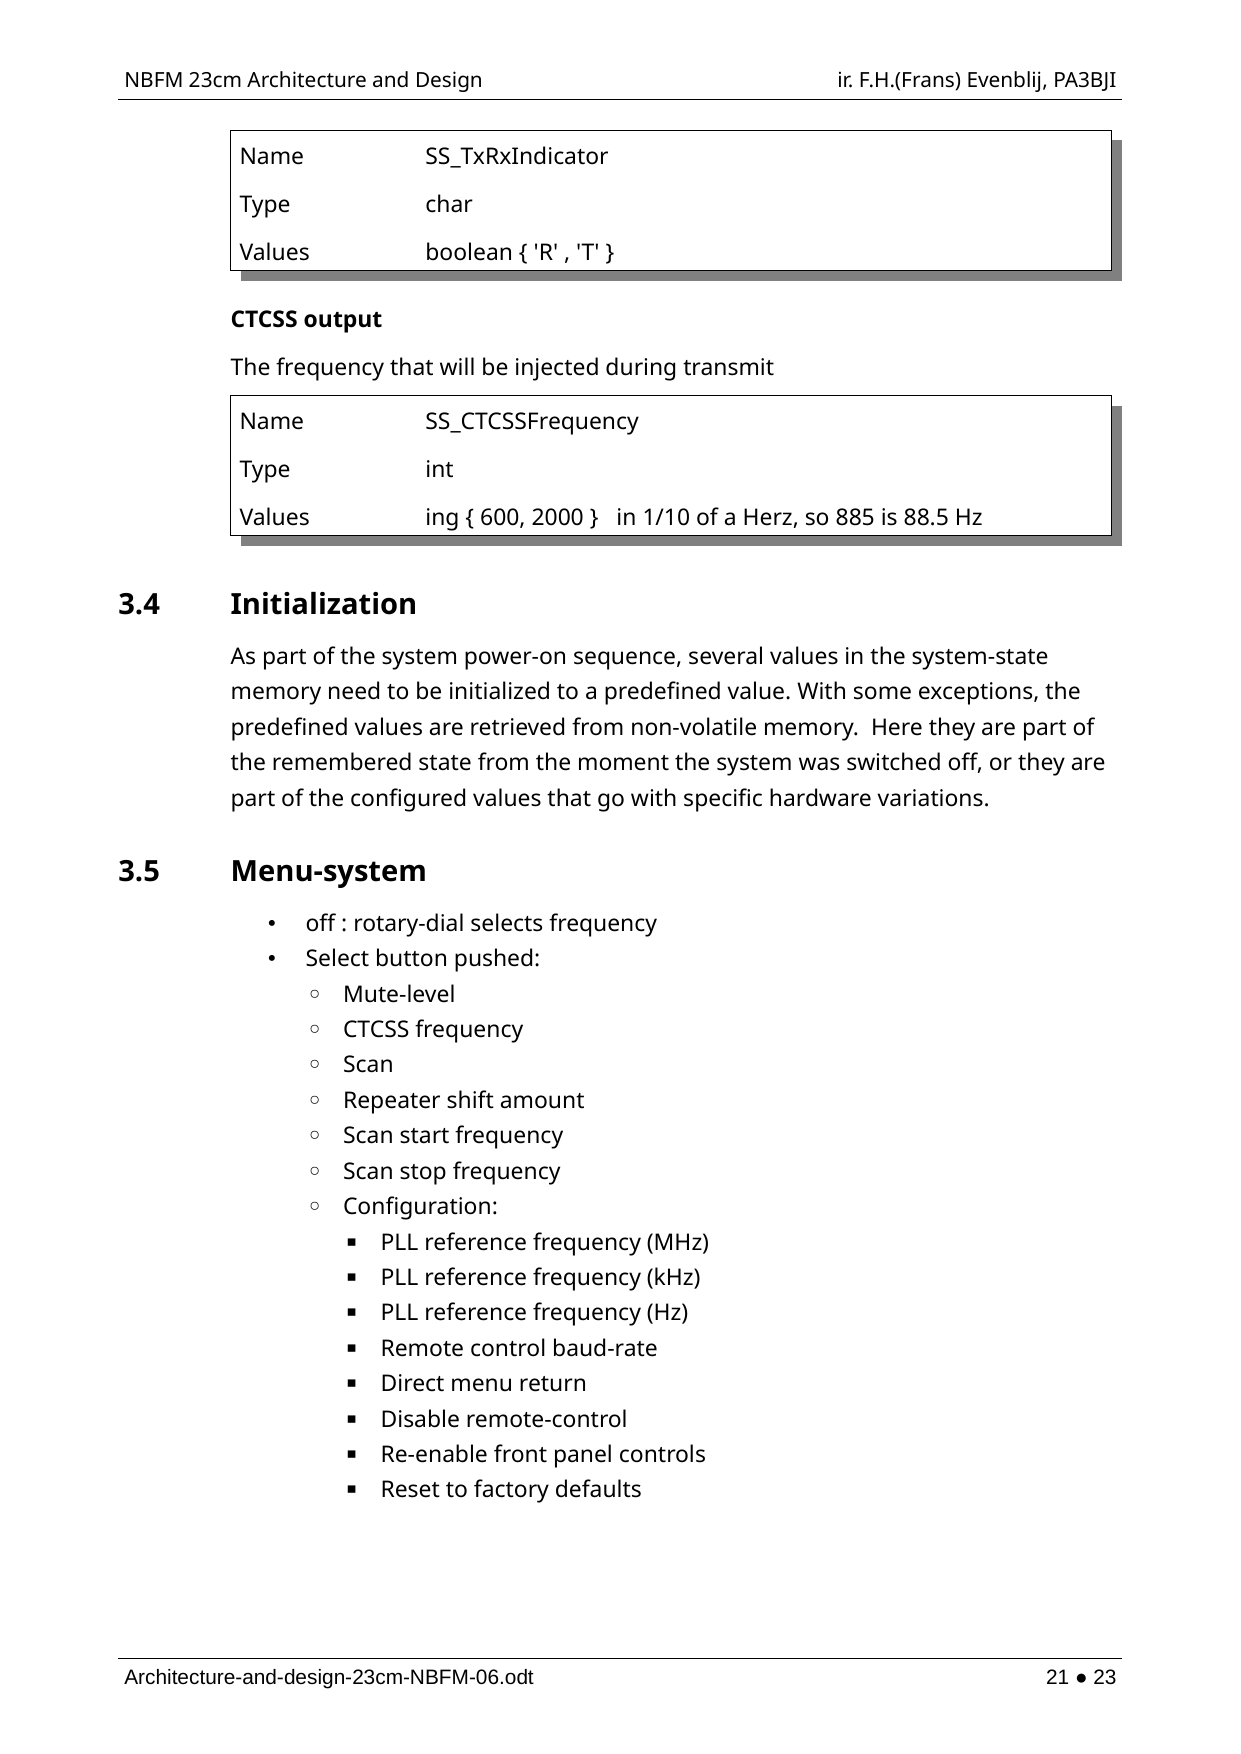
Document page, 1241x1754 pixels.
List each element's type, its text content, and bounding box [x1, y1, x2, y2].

list Configuration: [305, 1186, 1122, 1221]
text Name SS_CTCSSFrequency [231, 396, 1111, 437]
list Reset to factory defaults [343, 1469, 1122, 1504]
text Values boolean { 'R' , 'T' } [231, 226, 1111, 270]
list off : rotary-dial selects frequency [268, 902, 1122, 938]
list CTCSS frequency [305, 1009, 1122, 1044]
list Scan [305, 1044, 1122, 1079]
list Scan stop frequency [305, 1150, 1122, 1186]
text Type char [231, 178, 1111, 219]
list Mute-level [305, 973, 1122, 1009]
text Type int [231, 443, 1111, 484]
list PLL reference frequency (Hz) [343, 1292, 1122, 1327]
list PLL reference frequency (MHz) [343, 1221, 1122, 1257]
text The frequency that will be injected during transmit [230, 347, 1122, 383]
list Direct menu return [343, 1363, 1122, 1398]
list Repeater shift amount [305, 1079, 1122, 1115]
text As part of the system power-on sequence, several values in the system-state memory need to be initialized to a predefined value. With some exceptions, the predefined values are retrieved from non-volatile memory. Here they are part of the remembered state from the moment the system was switched off, or they are part of the configured values that go with specific hardware variations. [230, 636, 1122, 813]
list Select button pushed: [268, 938, 1122, 973]
text Name SS_TxRxIndicator [231, 131, 1111, 171]
list Re-enable front panel controls [343, 1434, 1122, 1469]
list Disable remote-control [343, 1398, 1122, 1434]
list PLL reference frequency (kHz) [343, 1257, 1122, 1292]
list Scan start frequency [305, 1115, 1122, 1150]
text Values ing { 600, 2000 } in 1/10 of a Herz, so 885 is 88.5 Hz [231, 491, 1111, 535]
text CTCSS output [230, 299, 1122, 335]
list Initialization [118, 583, 1122, 623]
list Menu-system [118, 850, 1122, 890]
list Remote control baud-rate [343, 1327, 1122, 1363]
